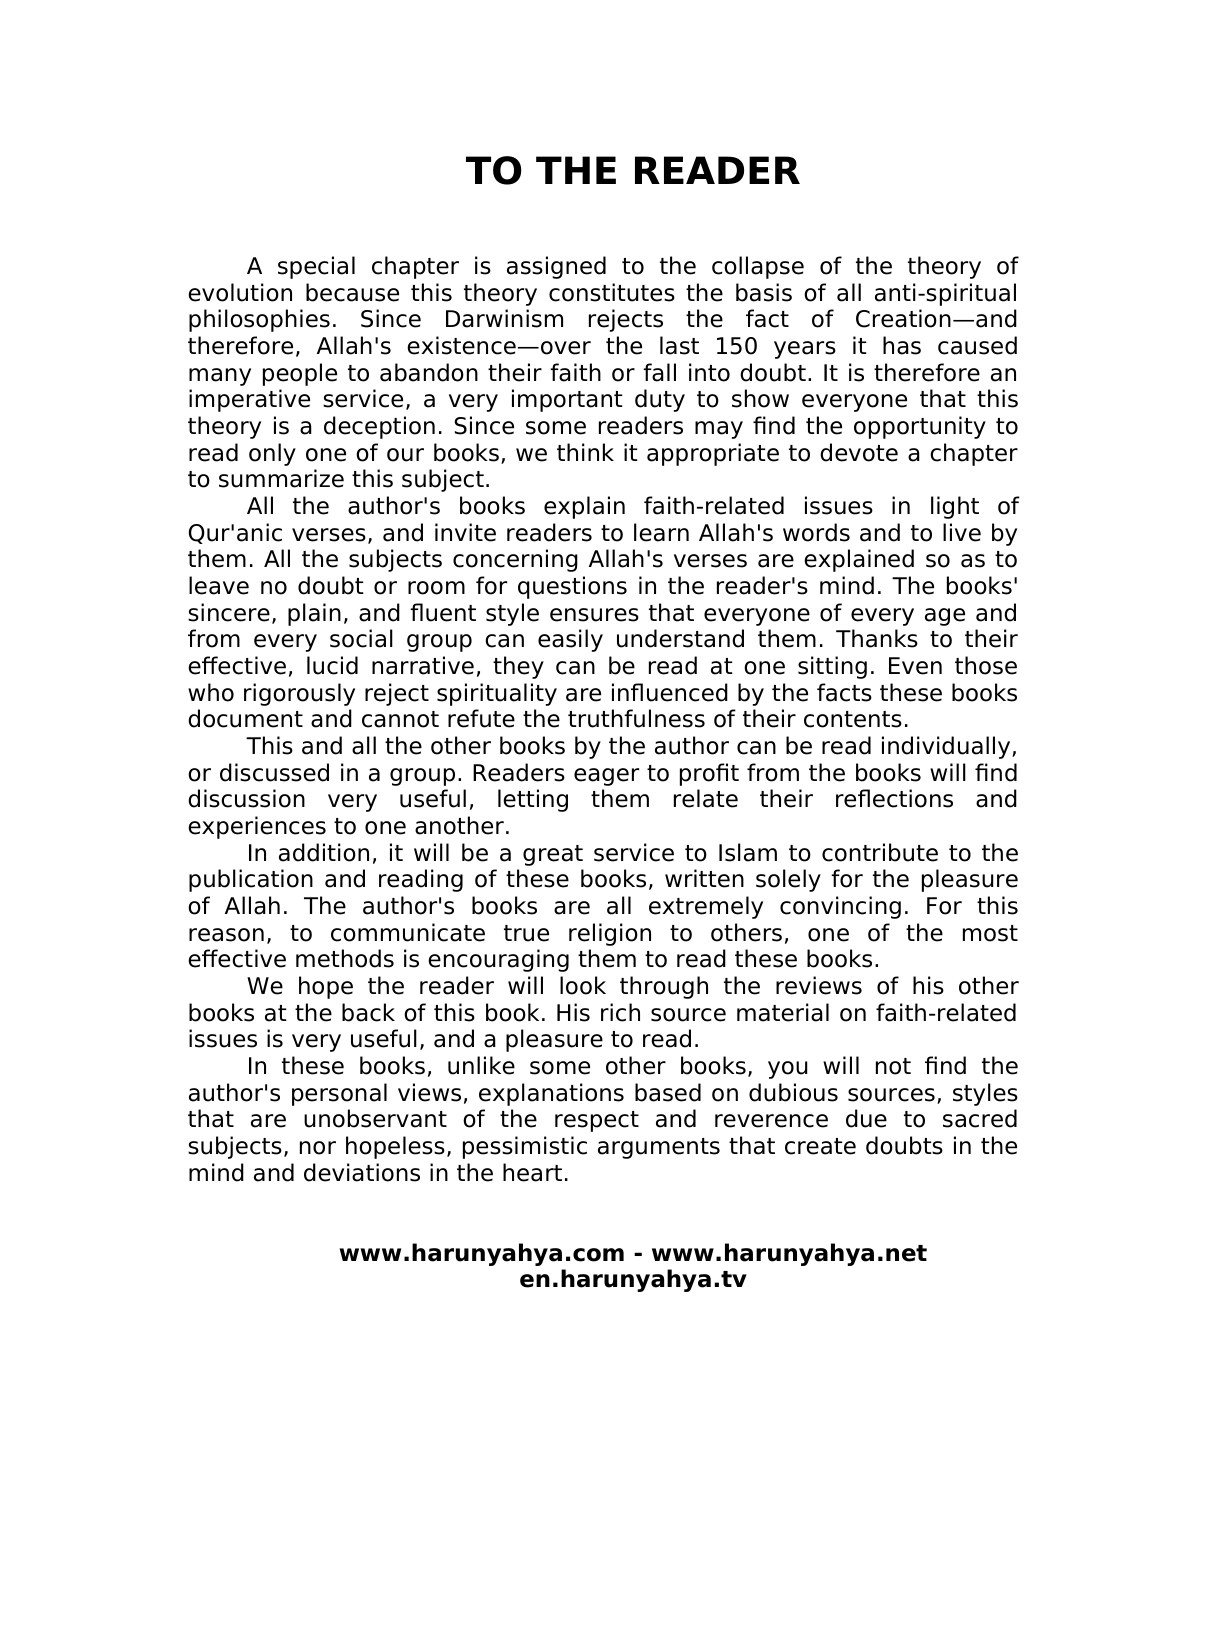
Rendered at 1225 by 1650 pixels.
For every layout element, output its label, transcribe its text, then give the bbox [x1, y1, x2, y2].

text We hope the reader will look through the reviews of his other books at the back of this book. His rich source material on faith-related issues is very useful, and a pleasure to read. [187, 973, 1020, 1053]
text All the author's books explain faith-related issues in light of Qur'anic verses, and invite readers to learn Allah's words and to live by them. All the subjects concerning Allah's verses are explained so as to leave no doubt or room for questions in the reader's mind. The books' sincere, plain, and fluent style ensures that everyone of every age and from every social group can easily understand them. Thanks to their effective, lucid narrative, they can be read at one sitting. Even those who rigorously reject spirituality are influenced by the facts these books document and cannot refute the truthfulness of their contents. [187, 493, 1020, 733]
text This and all the other books by the author can be read individually, or discussed in a group. Readers eager to profit from the books will find discussion very useful, letting them relate their reflections and experiences to one another. [187, 733, 1020, 840]
text In these books, unlike some other books, you will not find the author's personal views, explanations based on dubious sources, styles that are unobservant of the respect and reverence due to sacred subjects, nor hopeless, pessimistic arguments that create doubts in the mind and deviations in the heart. [187, 1053, 1020, 1187]
text In addition, it will be a great service to Islam to contribute to the publication and reading of these books, written solely for the pleasure of Allah. The author's books are all extremely convincing. For this reason, to communicate true religion to others, one of the most effective methods is encouraging them to read these books. [187, 840, 1020, 973]
text TO THE READER [187, 150, 1020, 194]
text www.harunyahya.com - www.harunyahya.net [187, 1240, 1020, 1267]
text A special chapter is assigned to the collapse of the theory of evolution because this theory constitutes the basis of all anti-spiritual philosophies. Since Darwinism rejects the fact of Creation—and therefore, Allah's existence—over the last 150 years it has caused many people to abandon their faith or fall into doubt. It is therefore an imperative service, a very important duty to show everyone that this theory is a deception. Since some readers may find the opportunity to read only one of our books, we think it appropriate to devote a chapter to summarize this subject. [187, 253, 1020, 493]
text en.harunyahya.tv [187, 1267, 1020, 1293]
